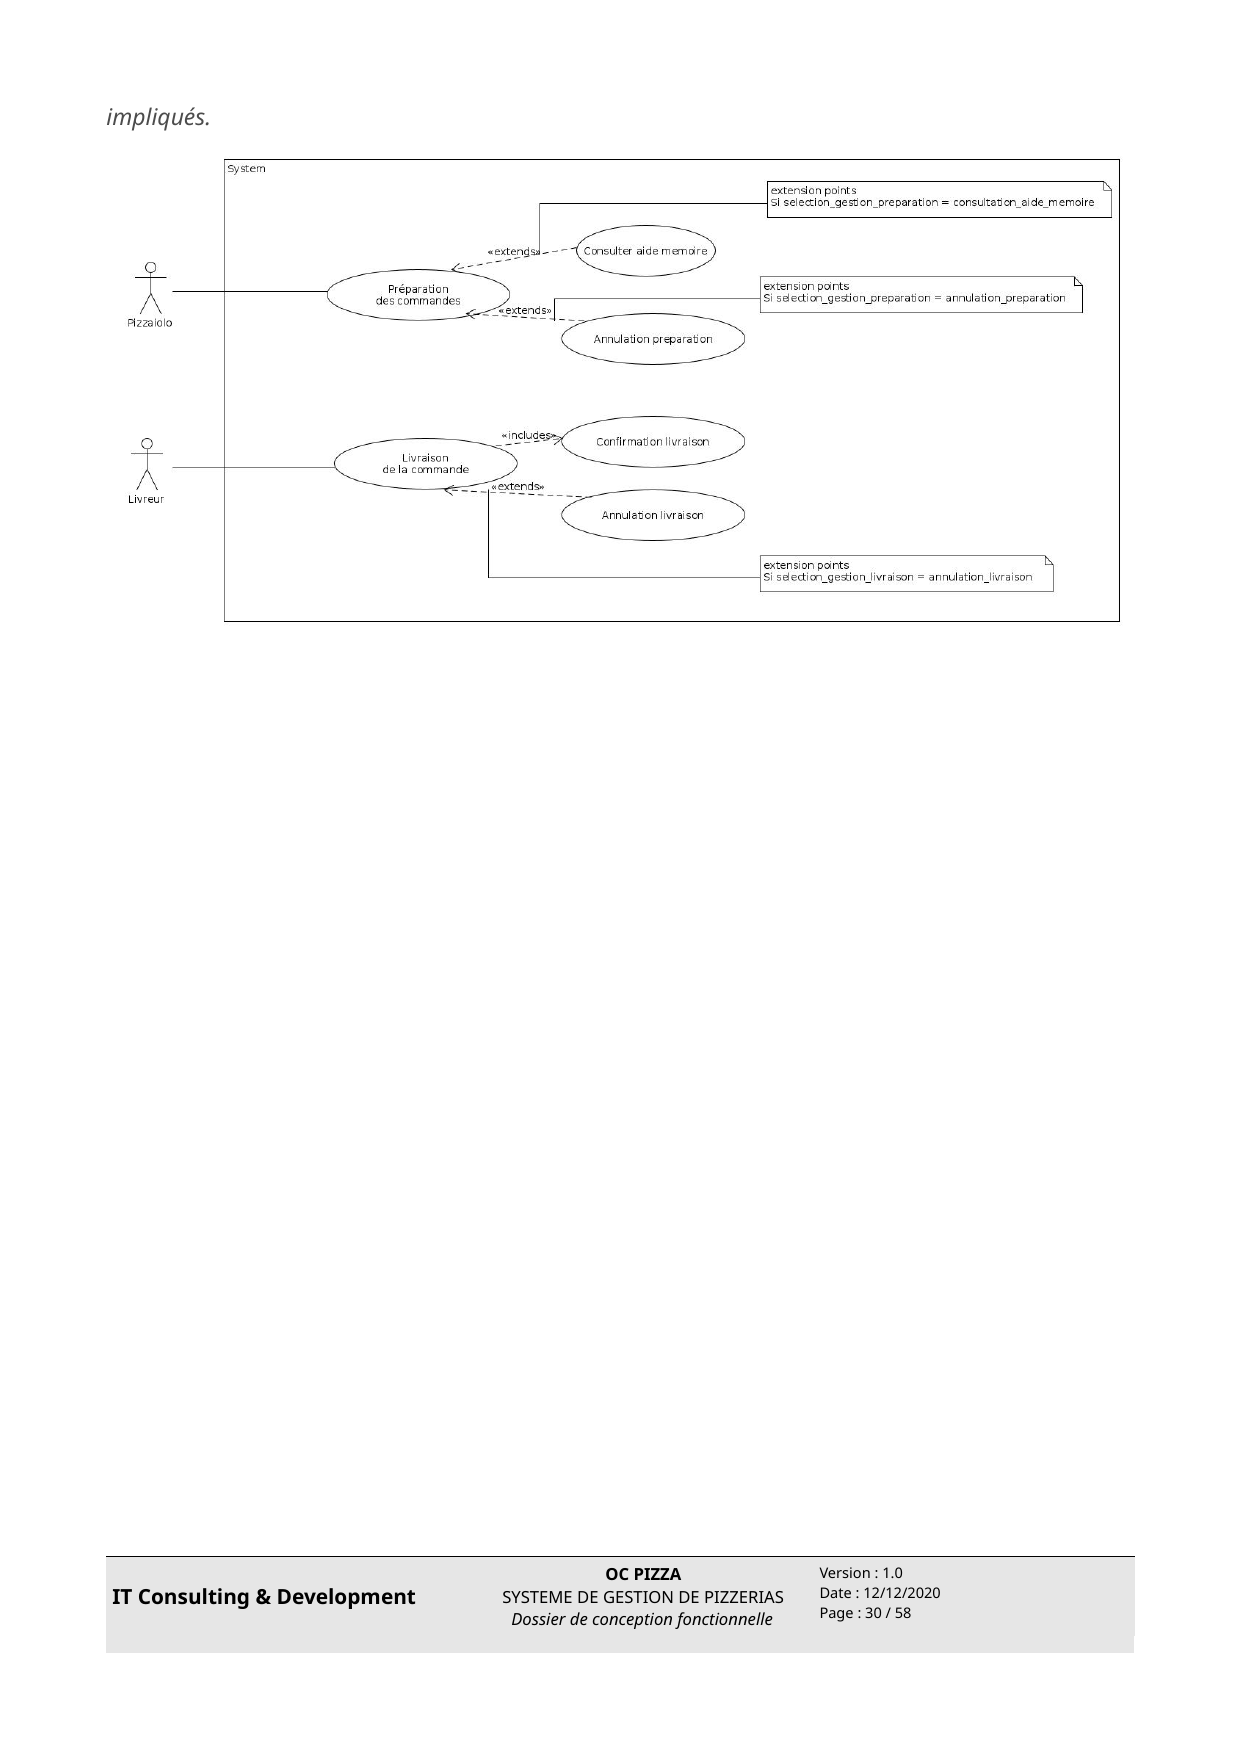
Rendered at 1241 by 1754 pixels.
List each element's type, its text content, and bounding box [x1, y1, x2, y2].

text impliqués. [106, 100, 1134, 132]
picture [106, 144, 1134, 636]
